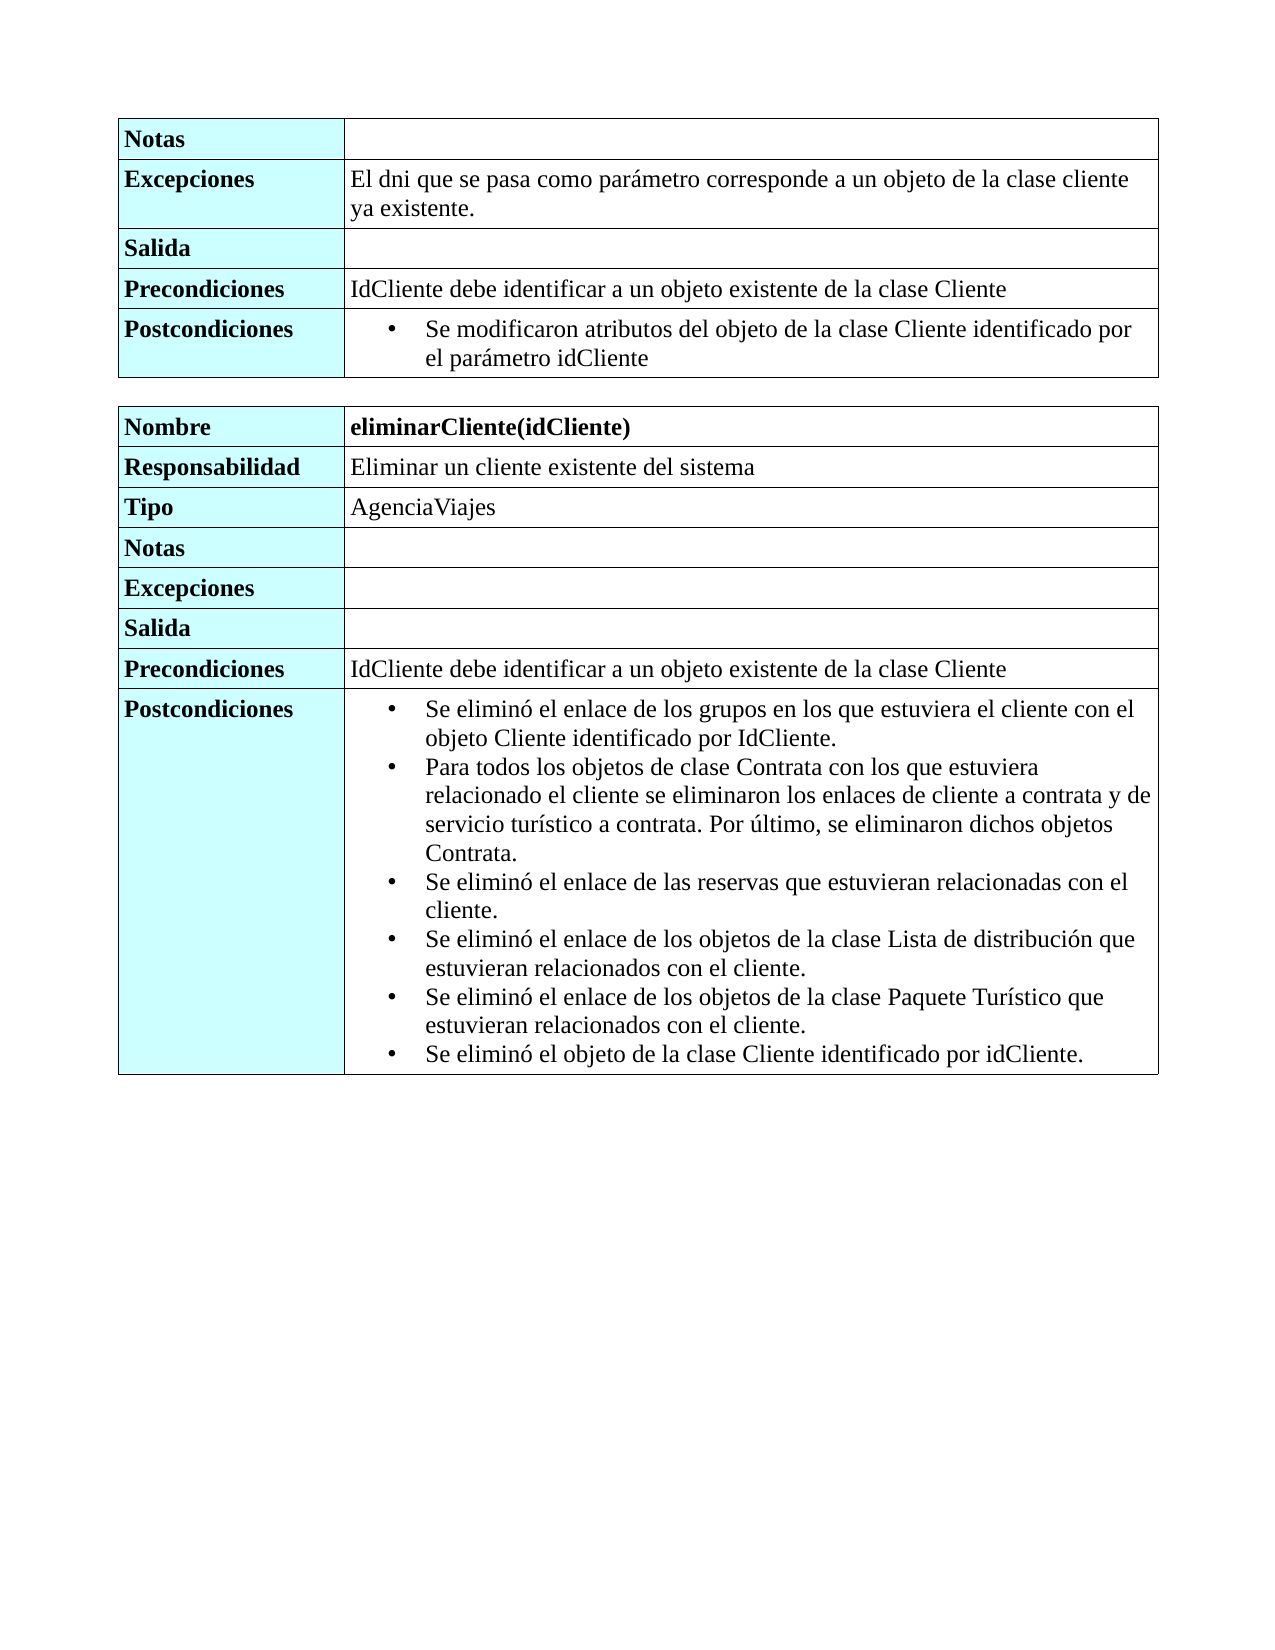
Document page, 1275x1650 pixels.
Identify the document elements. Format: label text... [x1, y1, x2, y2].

table_cell Notas [119, 119, 344, 158]
table_cell AgenciaViajes [345, 488, 1158, 527]
table_cell Postcondiciones [119, 309, 344, 377]
table_cell Precondiciones [119, 269, 344, 308]
table_cell Salida [119, 609, 344, 648]
table_cell Notas [119, 528, 344, 567]
table_cell El dni que se pasa como parámetro corresponde a un objeto de la clase cliente ya existente. [345, 160, 1158, 227]
table_cell Excepciones [119, 568, 344, 608]
table_header Nombre [119, 407, 344, 446]
table_cell Precondiciones [119, 649, 344, 688]
table_cell Responsabilidad [119, 447, 344, 487]
table_cell Salida [119, 229, 344, 268]
table_cell IdCliente debe identificar a un objeto existente de la clase Cliente [345, 269, 1158, 308]
table_cell [345, 229, 1158, 268]
table_cell Eliminar un cliente existente del sistema [345, 447, 1158, 487]
table_cell Se modificaron atributos del objeto de la clase Cliente identificado por el parámetro idCliente [345, 309, 1158, 377]
table_cell Tipo [119, 488, 344, 527]
table_cell [345, 528, 1158, 567]
table_cell [345, 568, 1158, 608]
table_cell IdCliente debe identificar a un objeto existente de la clase Cliente [345, 649, 1158, 688]
table_cell [345, 609, 1158, 648]
table_cell Se eliminó el enlace de los grupos en los que estuviera el cliente con el objeto Cliente identificado por IdCliente. Para todos los objetos de clase Contrata con los que estuviera relacionado el cliente se eliminaron los enlaces de cliente a contrata y de servicio turístico a contrata. Por último, se eliminaron dichos objetos Contrata. Se eliminó el enlace de las reservas que estuvieran relacionadas con el cliente. Se eliminó el enlace de los objetos de la clase Lista de distribución que estuvieran relacionados con el cliente. Se eliminó el enlace de los objetos de la clase Paquete Turístico que estuvieran relacionados con el cliente. Se eliminó el objeto de la clase Cliente identificado por idCliente. [345, 689, 1158, 1073]
table_cell [345, 119, 1158, 158]
table_cell Postcondiciones [119, 689, 344, 1073]
table_header eliminarCliente(idCliente) [345, 407, 1158, 446]
table_cell Excepciones [119, 160, 344, 227]
